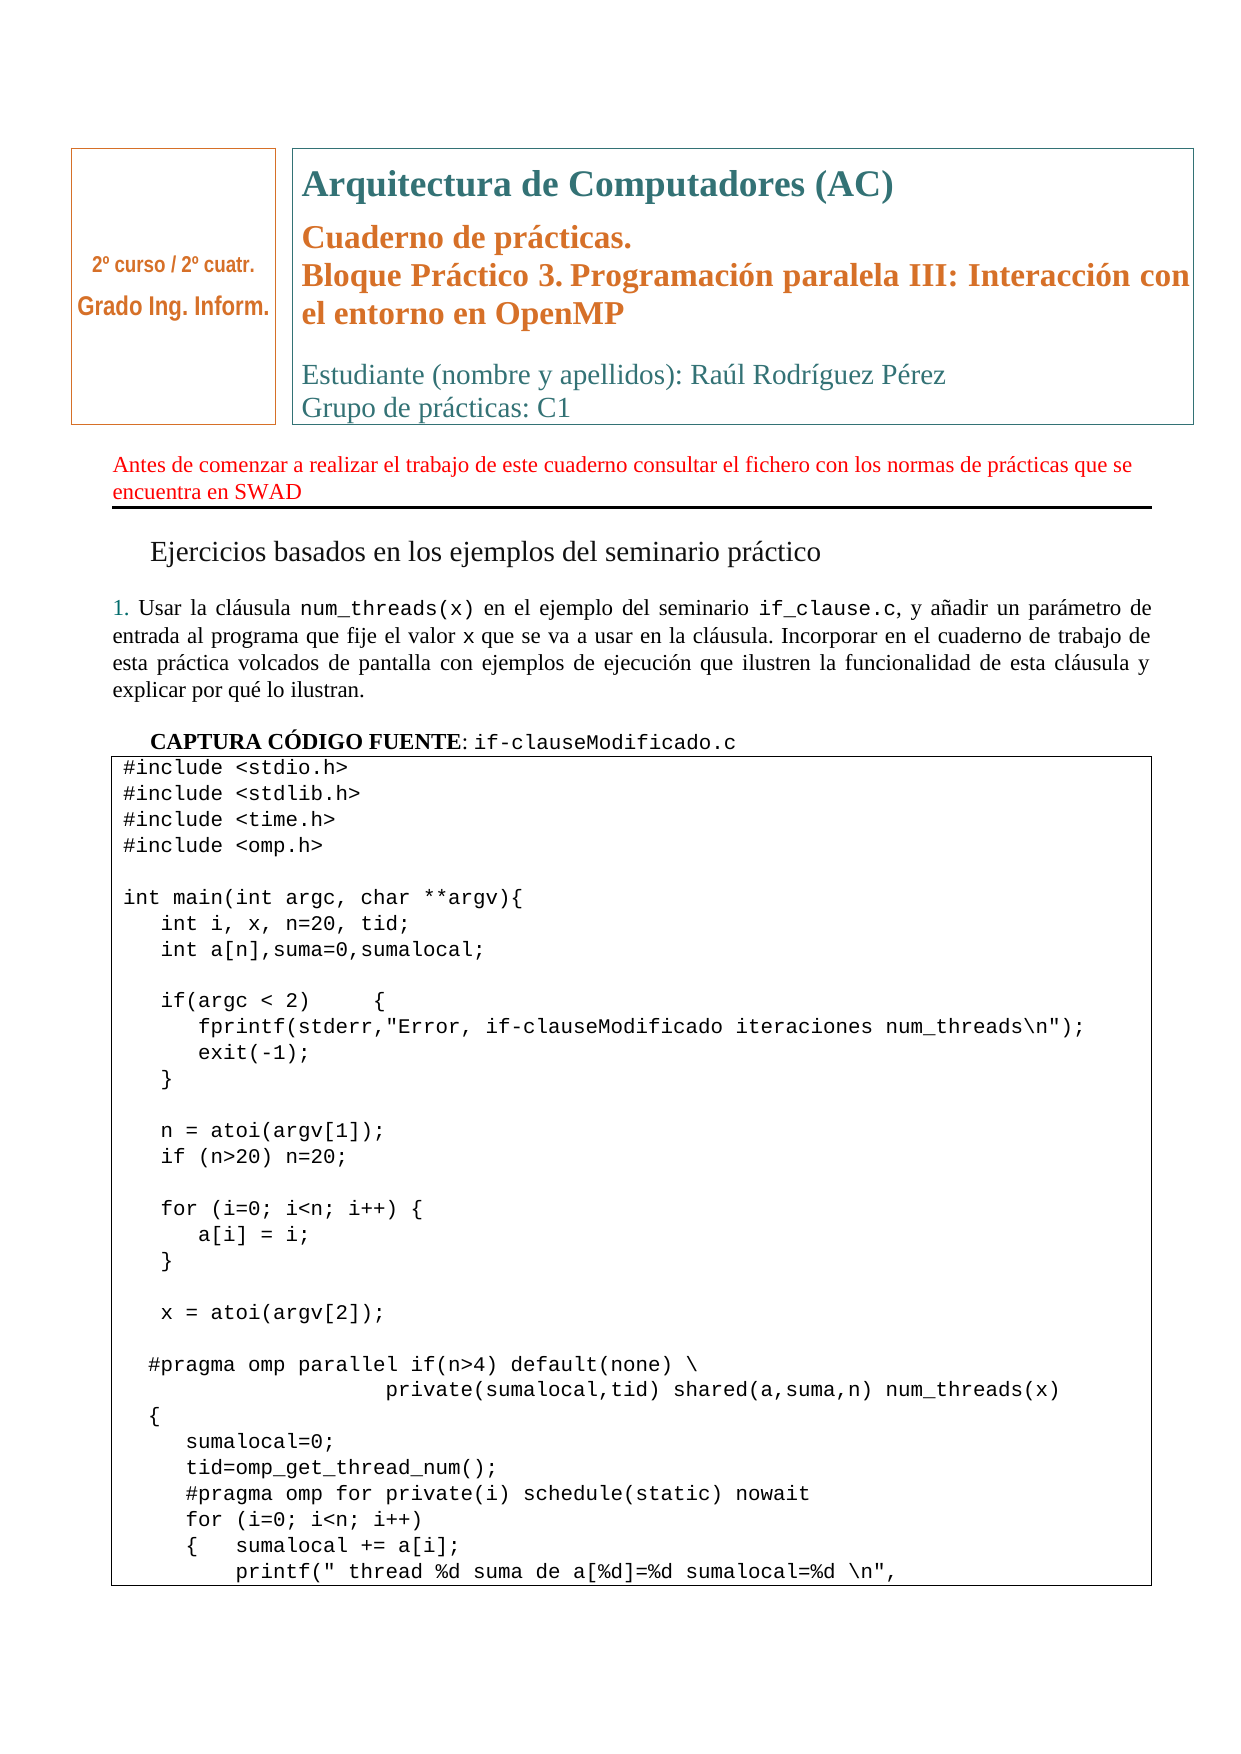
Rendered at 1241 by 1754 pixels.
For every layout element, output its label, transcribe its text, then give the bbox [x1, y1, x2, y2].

text CAPTURA CÓDIGO FUENTE: if-clauseModificado.c [150, 728, 1152, 756]
table_header Arquitectura de Computadores (AC) Cuaderno de prácticas. Bloque Práctico 3. Programación paralela III: Interacción con el entorno en OpenMP Estudiante (nombre y apellidos): Raúl Rodríguez Pérez Grupo de prácticas: C1 [293, 149, 1193, 424]
subtitle Ejercicios basados en los ejemplos del seminario práctico [112, 534, 1152, 568]
table_header 2º curso / 2º cuatr. Grado Ing. Inform. [72, 149, 275, 424]
text Antes de comenzar a realizar el trabajo de este cuaderno consultar el fichero con los normas de prácticas que se encuentra en SWAD [112, 451, 1152, 506]
table_header [276, 148, 292, 424]
table_header #include <stdio.h> #include <stdlib.h> #include <time.h> #include <omp.h> int main(int argc, char **argv){ int i, x, n=20, tid; int a[n],suma=0,sumalocal; if(argc < 2) { fprintf(stderr,"Error, if-clauseModificado iteraciones num_threads\n"); exit(-1); } n = atoi(argv[1]); if (n>20) n=20; for (i=0; i<n; i++) { a[i] = i; } x = atoi(argv[2]); #pragma omp parallel if(n>4) default(none) \ private(sumalocal,tid) shared(a,suma,n) num_threads(x) { sumalocal=0; tid=omp_get_thread_num(); #pragma omp for private(i) schedule(static) nowait for (i=0; i<n; i++) { sumalocal += a[i]; printf(" thread %d suma de a[%d]=%d sumalocal=%d \n", [112, 757, 1151, 1585]
list 1. Usar la cláusula num_threads(x) en el ejemplo del seminario if_clause.c, y añadir un parámetro de entrada al programa que fije el valor x que se va a usar en la cláusula. Incorporar en el cuaderno de trabajo de esta práctica volcados de pantalla con ejemplos de ejecución que ilustren la funcionalidad de esta cláusula y explicar por qué lo ilustran. [112, 594, 1152, 702]
